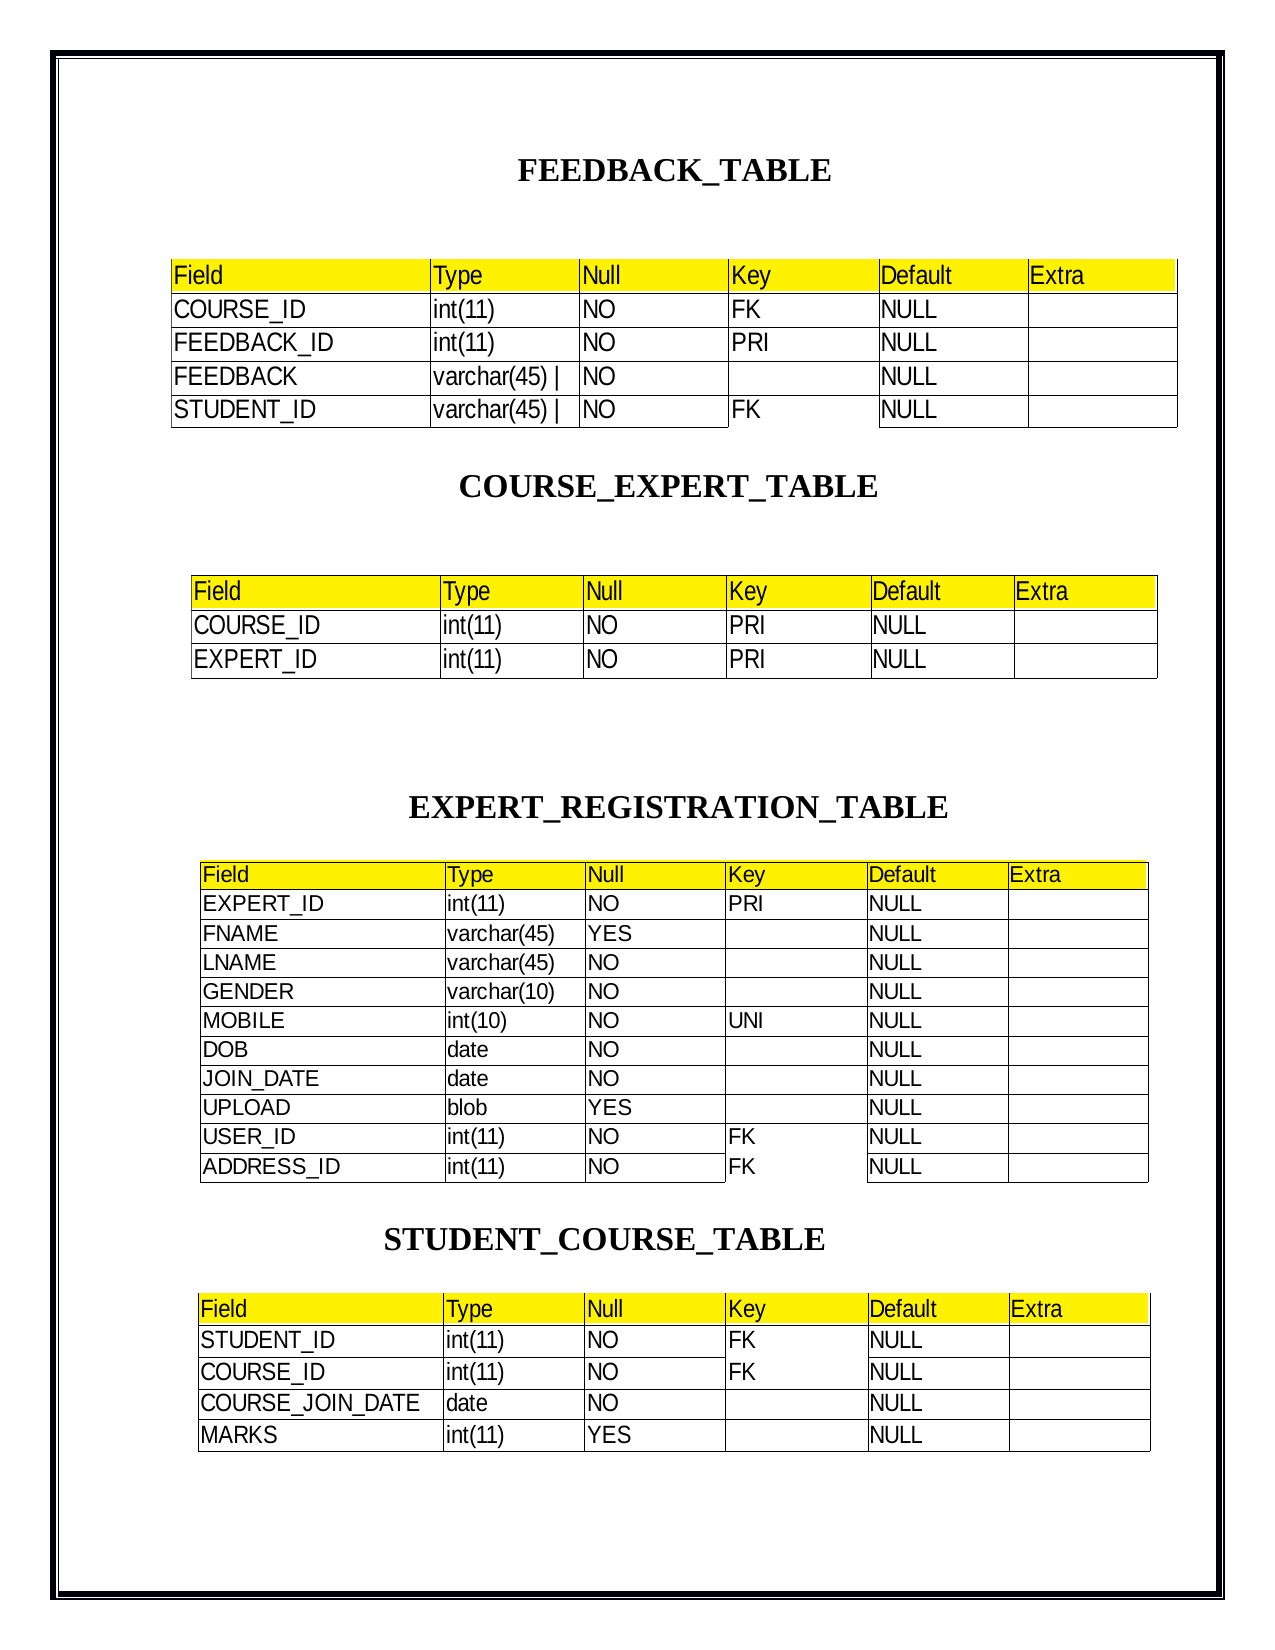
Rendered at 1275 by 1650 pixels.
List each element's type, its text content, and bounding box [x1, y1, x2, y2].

text FEEDBACK_TABLE [225, 150, 1125, 188]
text EXPERT_REGISTRATION_TABLE [225, 787, 1125, 825]
text COURSE_EXPERT_TABLE [225, 466, 1125, 504]
text STUDENT_COURSE_TABLE [225, 1219, 1125, 1258]
